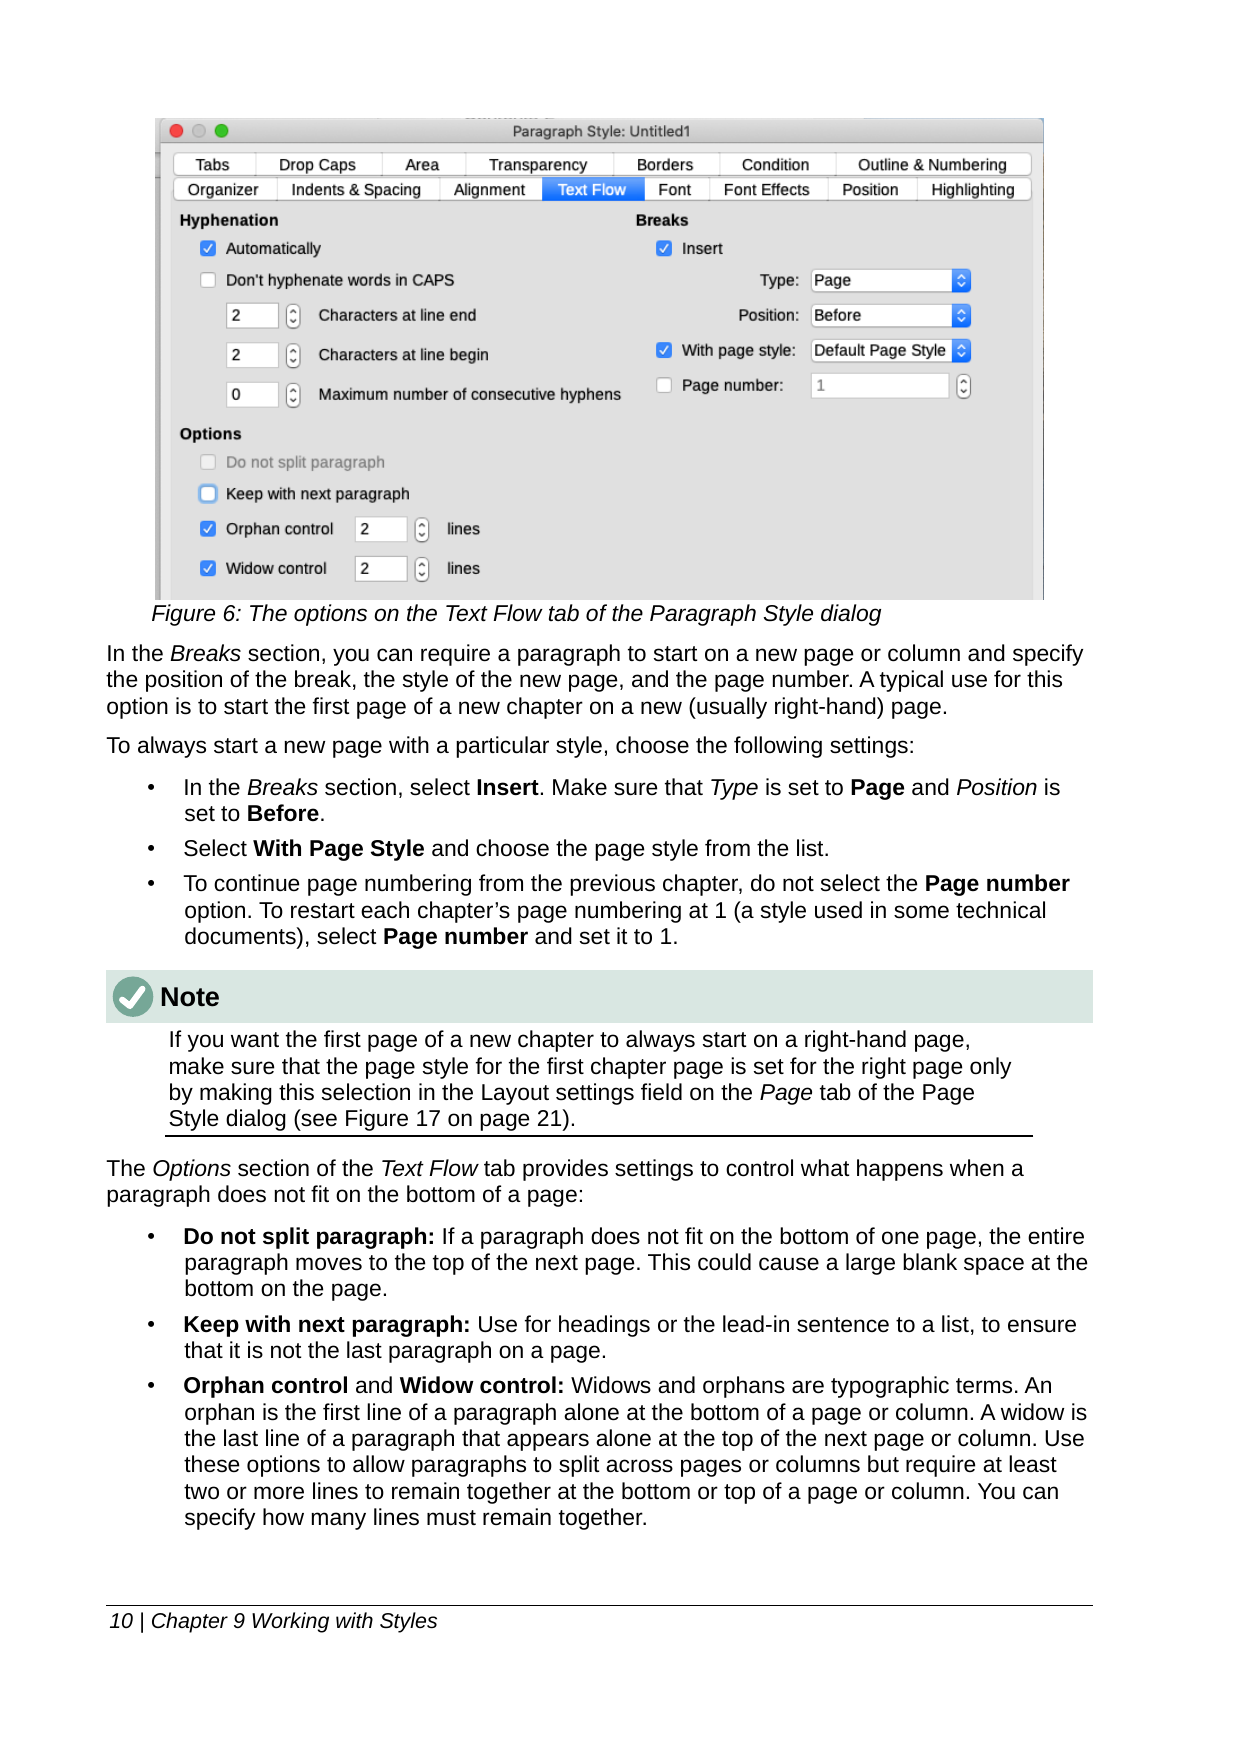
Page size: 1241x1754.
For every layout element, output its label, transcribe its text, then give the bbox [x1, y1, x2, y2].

list To always start a new page with a particular style, choose the following settings: [106, 732, 1093, 758]
list The Options section of the Text Flow tab provides settings to control what happens when a paragraph does not fit on the bottom of a page: [106, 1154, 1093, 1207]
list Keep with next paragraph: Use for headings or the lead-in sentence to a list, to ensure that it is not the last paragraph on a page. [144, 1308, 1093, 1363]
list To continue page numbering from the previous chapter, do not select the Page number option. To restart each chapter’s page numbering at 1 (a style used in some technical documents), select Page number and set it to 1. [144, 867, 1093, 952]
text If you want the first page of a new chapter to always start on a right-hand page, make sure that the page style for the first chapter page is set for the right page only by making this selection in the Layout settings field on the Page tab of the Page Style dialog (see Figure 17 on page 21). [165, 1023, 1033, 1135]
list In the Breaks section, select Insert. Make sure that Type is set to Page and Position is set to Before. [144, 771, 1093, 826]
subtitle Note [106, 970, 1093, 1023]
text Figure 6: The options on the Text Flow tab of the Paragraph Style dialog [151, 118, 1048, 626]
list Do not split paragraph: If a paragraph does not fit on the bottom of one page, the entire paragraph moves to the top of the next page. This could cause a large blank space at the bottom on the page. [144, 1220, 1093, 1302]
list Select With Page Style and choose the page style from the list. [144, 832, 1093, 861]
text In the Breaks section, you can require a paragraph to start on a new page or column and specify the position of the break, the style of the new page, and the page number. A typical use for this option is to start the first page of a new chapter on a new (usually right-hand) page. [106, 640, 1093, 719]
picture [155, 118, 1044, 600]
list Orphan control and Widow control: Widows and orphans are typographic terms. An orphan is the first line of a paragraph alone at the bottom of a page or column. A widow is the last line of a paragraph that appears alone at the top of the next page or column. Use these options to allow paragraphs to split across pages or columns but require at least two or more lines to remain together at the bottom or top of a page or column. You can specify how many lines must remain together. [144, 1369, 1093, 1533]
